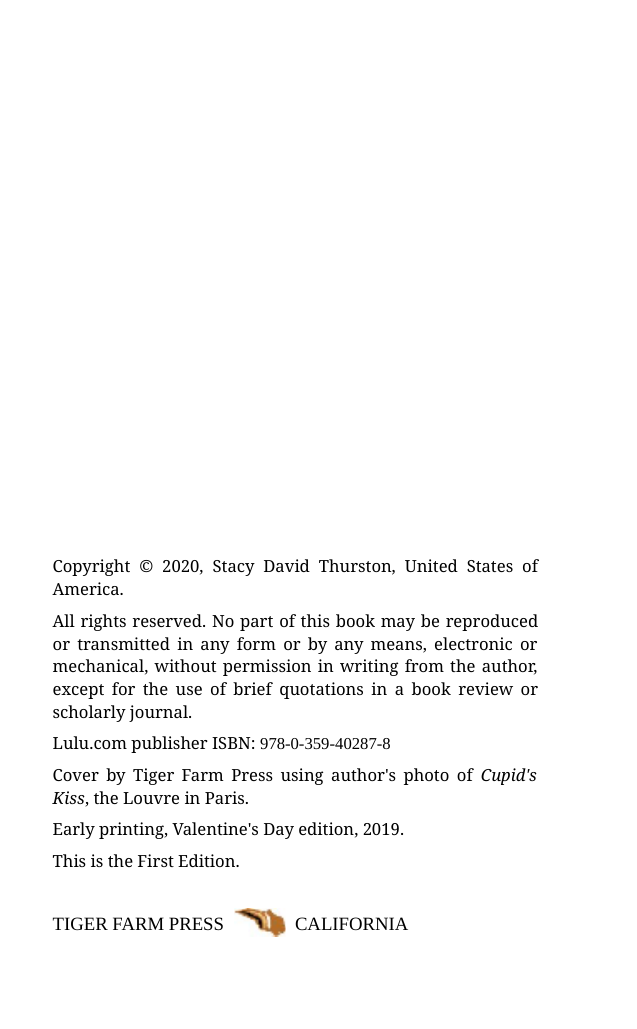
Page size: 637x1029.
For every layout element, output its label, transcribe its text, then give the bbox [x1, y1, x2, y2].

text Early printing, Valentine's Day edition, 2019. [52, 818, 538, 841]
text TIGER FARM PRESS [52, 913, 234, 934]
text Copyright © 2020, Stacy David Thurston, United States of America. [52, 555, 538, 600]
text Lulu.com publisher ISBN: 978-0-359-40287-8 [52, 732, 538, 754]
text All rights reserved. No part of this book may be reproduced or transmitted in any form or by any means, electronic or mechanical, without permission in writing from the author, except for the use of brief quotations in a book review or scholarly journal. [52, 609, 538, 723]
text Cover by Tiger Farm Press using author's photo of Cupid's Kiss, the Louvre in Paris. [52, 763, 538, 809]
text This is the First Edition. [52, 849, 538, 872]
text CALIFORNIA [286, 913, 538, 934]
